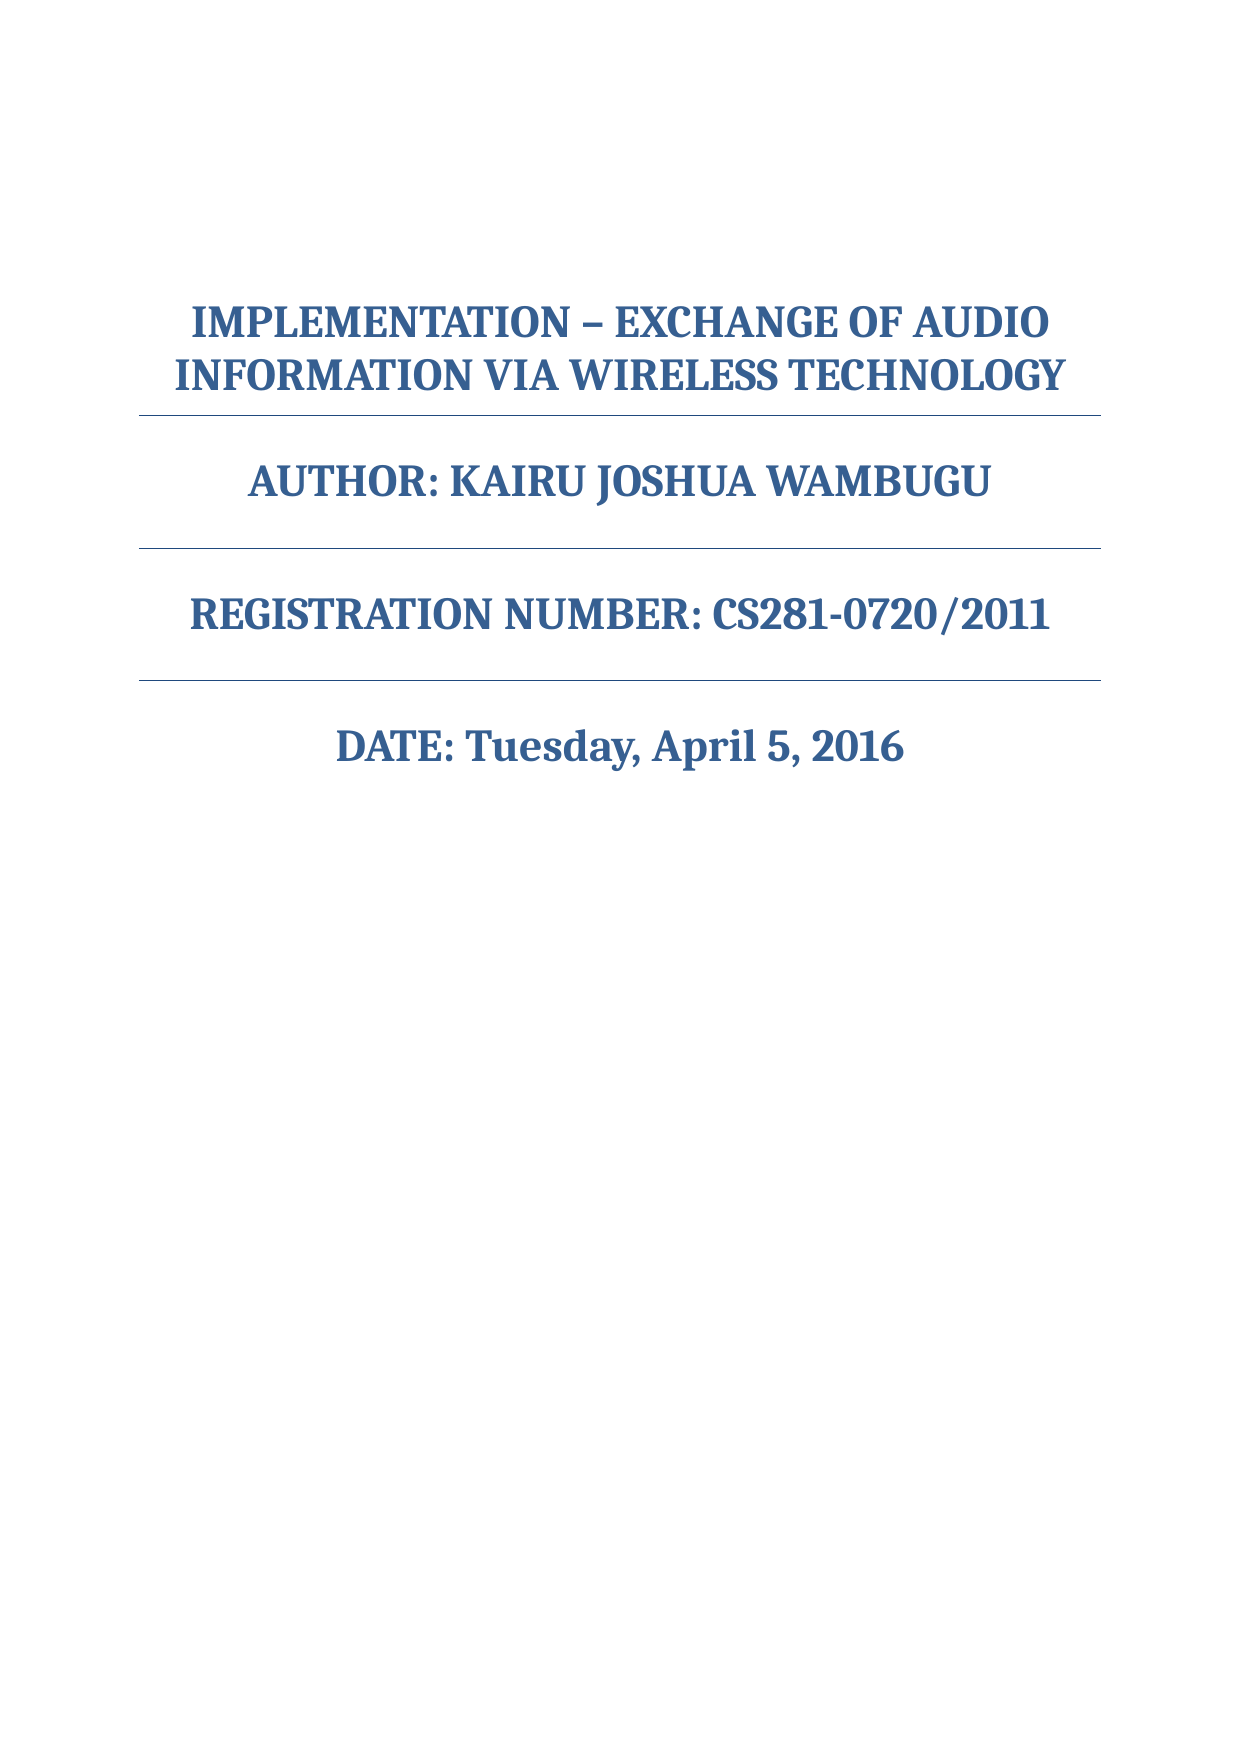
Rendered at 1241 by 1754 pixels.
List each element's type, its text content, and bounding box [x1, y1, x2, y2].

table_cell DATE: Tuesday, April 5, 2016 [139, 681, 1101, 812]
table_cell AUTHOR: KAIRU JOSHUA WAMBUGU [139, 416, 1101, 547]
table_cell IMPLEMENTATION – EXCHANGE OF AUDIO INFORMATION VIA WIRELESS TECHNOLOGY [139, 283, 1101, 415]
table_cell REGISTRATION NUMBER: CS281-0720/2011 [139, 549, 1101, 680]
table_header [139, 150, 1101, 282]
